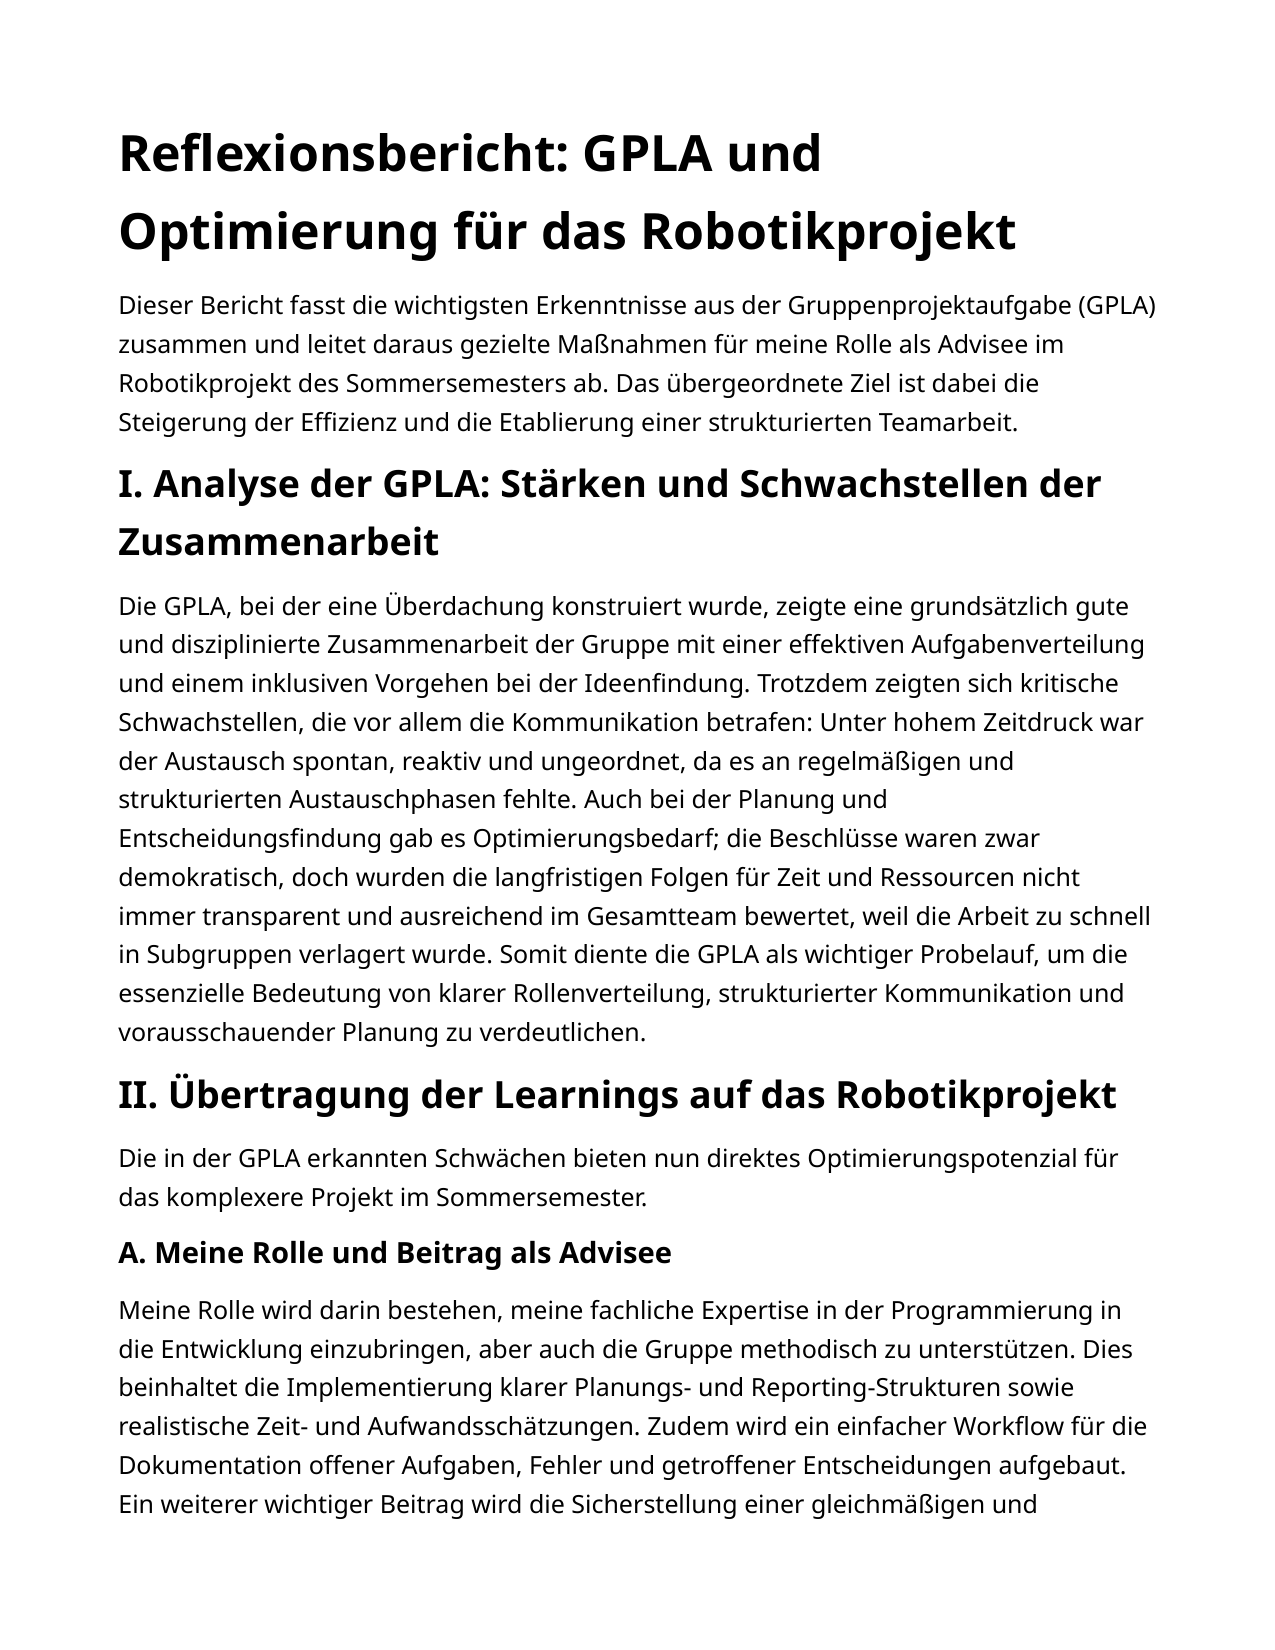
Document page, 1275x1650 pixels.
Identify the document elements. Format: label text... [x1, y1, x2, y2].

text Dieser Bericht fasst die wichtigsten Erkenntnisse aus der Gruppenprojektaufgabe (GPLA) zusammen und leitet daraus gezielte Maßnahmen für meine Rolle als Advisee im Robotikprojekt des Sommersemesters ab. Das übergeordnete Ziel ist dabei die Steigerung der Effizienz und die Etablierung einer strukturierten Teamarbeit. [118, 288, 1157, 438]
subtitle Reflexionsbericht: GPLA und Optimierung für das Robotikprojekt [118, 118, 1157, 264]
text Die GPLA, bei der eine Überdachung konstruiert wurde, zeigte eine grundsätzlich gute und disziplinierte Zusammenarbeit der Gruppe mit einer effektiven Aufgabenverteilung und einem inklusiven Vorgehen bei der Ideenfindung. Trotzdem zeigten sich kritische Schwachstellen, die vor allem die Kommunikation betrafen: Unter hohem Zeitdruck war der Austausch spontan, reaktiv und ungeordnet, da es an regelmäßigen und strukturierten Austauschphasen fehlte. Auch bei der Planung und Entscheidungsfindung gab es Optimierungsbedarf; die Beschlüsse waren zwar demokratisch, doch wurden die langfristigen Folgen für Zeit und Ressourcen nicht immer transparent und ausreichend im Gesamtteam bewertet, weil die Arbeit zu schnell in Subgruppen verlagert wurde. Somit diente die GPLA als wichtiger Probelauf, um die essenzielle Bedeutung von klarer Rollenverteilung, strukturierter Kommunikation und vorausschauender Planung zu verdeutlichen. [118, 588, 1157, 1049]
subtitle II. Übertragung der Learnings auf das Robotikprojekt [118, 1068, 1157, 1119]
subtitle I. Analyse der GPLA: Stärken und Schwachstellen der Zusammenarbeit [118, 457, 1157, 567]
text Meine Rolle wird darin bestehen, meine fachliche Expertise in der Programmierung in die Entwicklung einzubringen, aber auch die Gruppe methodisch zu unterstützen. Dies beinhaltet die Implementierung klarer Planungs- und Reporting-Strukturen sowie realistische Zeit- und Aufwandsschätzungen. Zudem wird ein einfacher Workflow für die Dokumentation offener Aufgaben, Fehler und getroffener Entscheidungen aufgebaut. Ein weiterer wichtiger Beitrag wird die Sicherstellung einer gleichmäßigen und [118, 1292, 1157, 1520]
subtitle A. Meine Rolle und Beitrag als Advisee [118, 1233, 1157, 1272]
text Die in der GPLA erkannten Schwächen bieten nun direktes Optimierungspotenzial für das komplexere Projekt im Sommersemester. [118, 1141, 1157, 1213]
